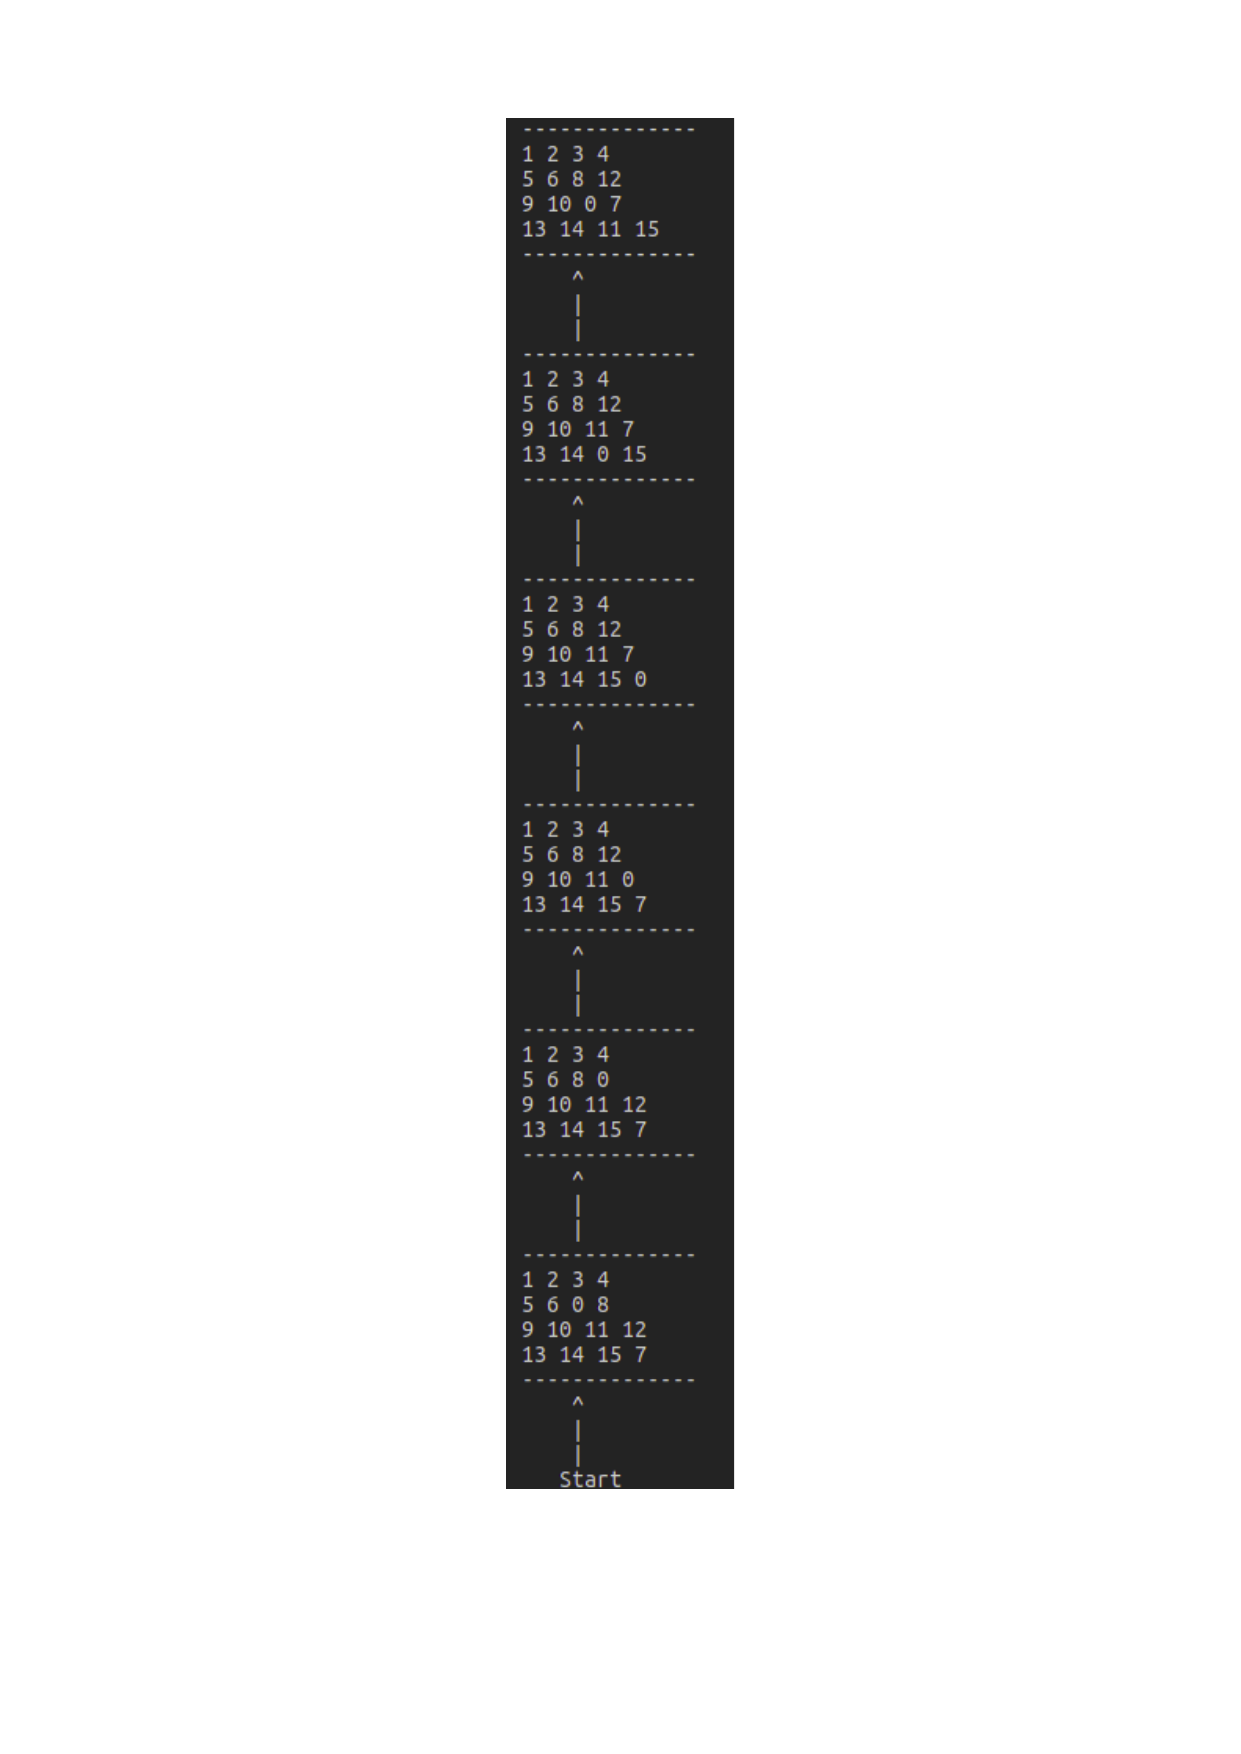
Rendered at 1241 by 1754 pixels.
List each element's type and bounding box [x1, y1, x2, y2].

picture [506, 118, 735, 1489]
